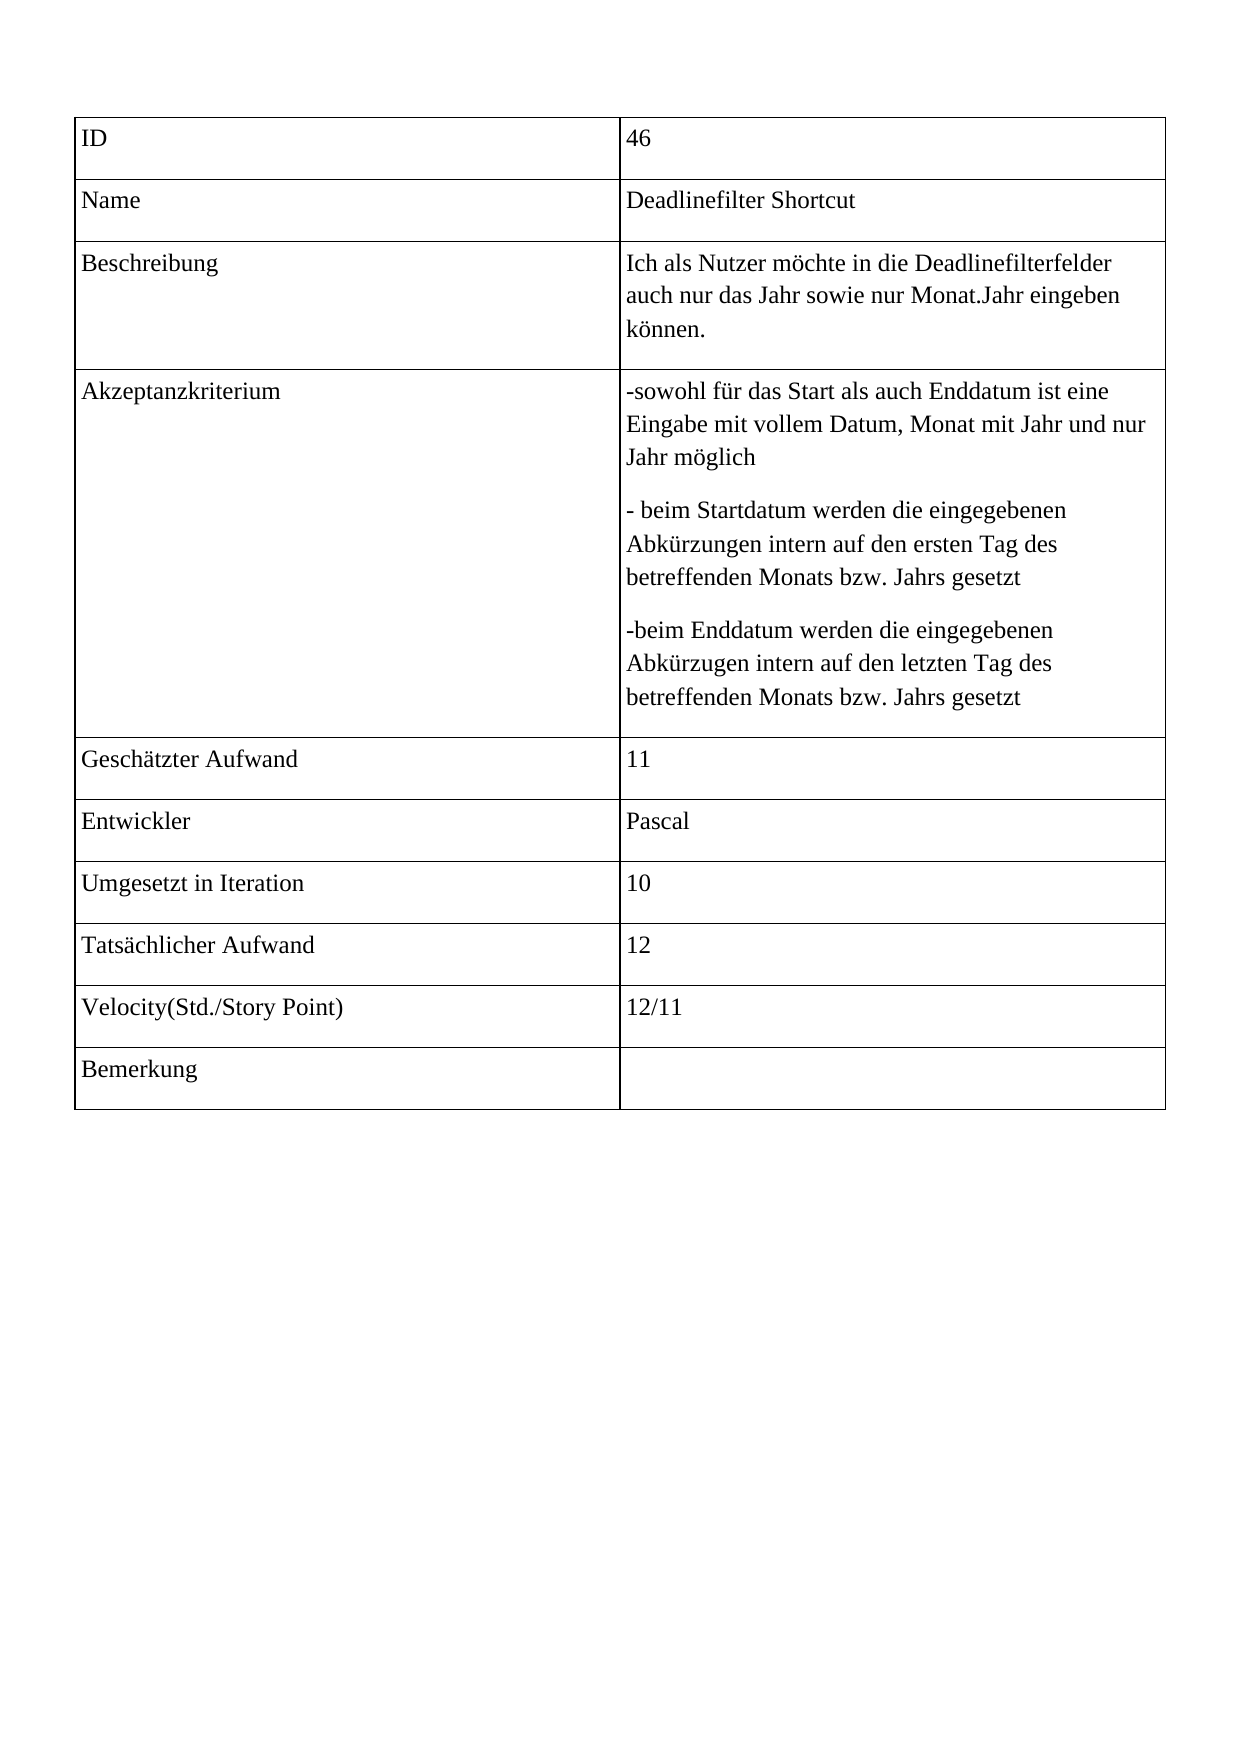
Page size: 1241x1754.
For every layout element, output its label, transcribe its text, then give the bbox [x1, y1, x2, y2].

table_cell Deadlinefilter Shortcut [621, 180, 1165, 241]
table_cell Pascal [621, 800, 1165, 861]
table_cell Name [76, 180, 619, 241]
table_cell 11 [621, 738, 1165, 799]
table_cell -sowohl für das Start als auch Enddatum ist eine Eingabe mit vollem Datum, Monat mit Jahr und nur Jahr möglich - beim Startdatum werden die eingegebenen Abkürzungen intern auf den ersten Tag des betreffenden Monats bzw. Jahrs gesetzt -beim Enddatum werden die eingegebenen Abkürzugen intern auf den letzten Tag des betreffenden Monats bzw. Jahrs gesetzt [621, 370, 1165, 737]
table_cell Velocity(Std./Story Point) [76, 986, 619, 1047]
table_cell Umgesetzt in Iteration [76, 862, 619, 923]
table_cell Akzeptanzkriterium [76, 370, 619, 737]
table_cell Entwickler [76, 800, 619, 861]
table_cell Geschätzter Aufwand [76, 738, 619, 799]
table_cell Ich als Nutzer möchte in die Deadlinefilterfelder auch nur das Jahr sowie nur Monat.Jahr eingeben können. [621, 242, 1165, 369]
table_cell 10 [621, 862, 1165, 923]
table_cell [621, 1048, 1165, 1109]
table_cell 12 [621, 924, 1165, 985]
table_header ID [76, 118, 619, 179]
table_cell Tatsächlicher Aufwand [76, 924, 619, 985]
table_cell Beschreibung [76, 242, 619, 369]
table_cell 12/11 [621, 986, 1165, 1047]
table_cell Bemerkung [76, 1048, 619, 1109]
table_header 46 [621, 118, 1165, 179]
